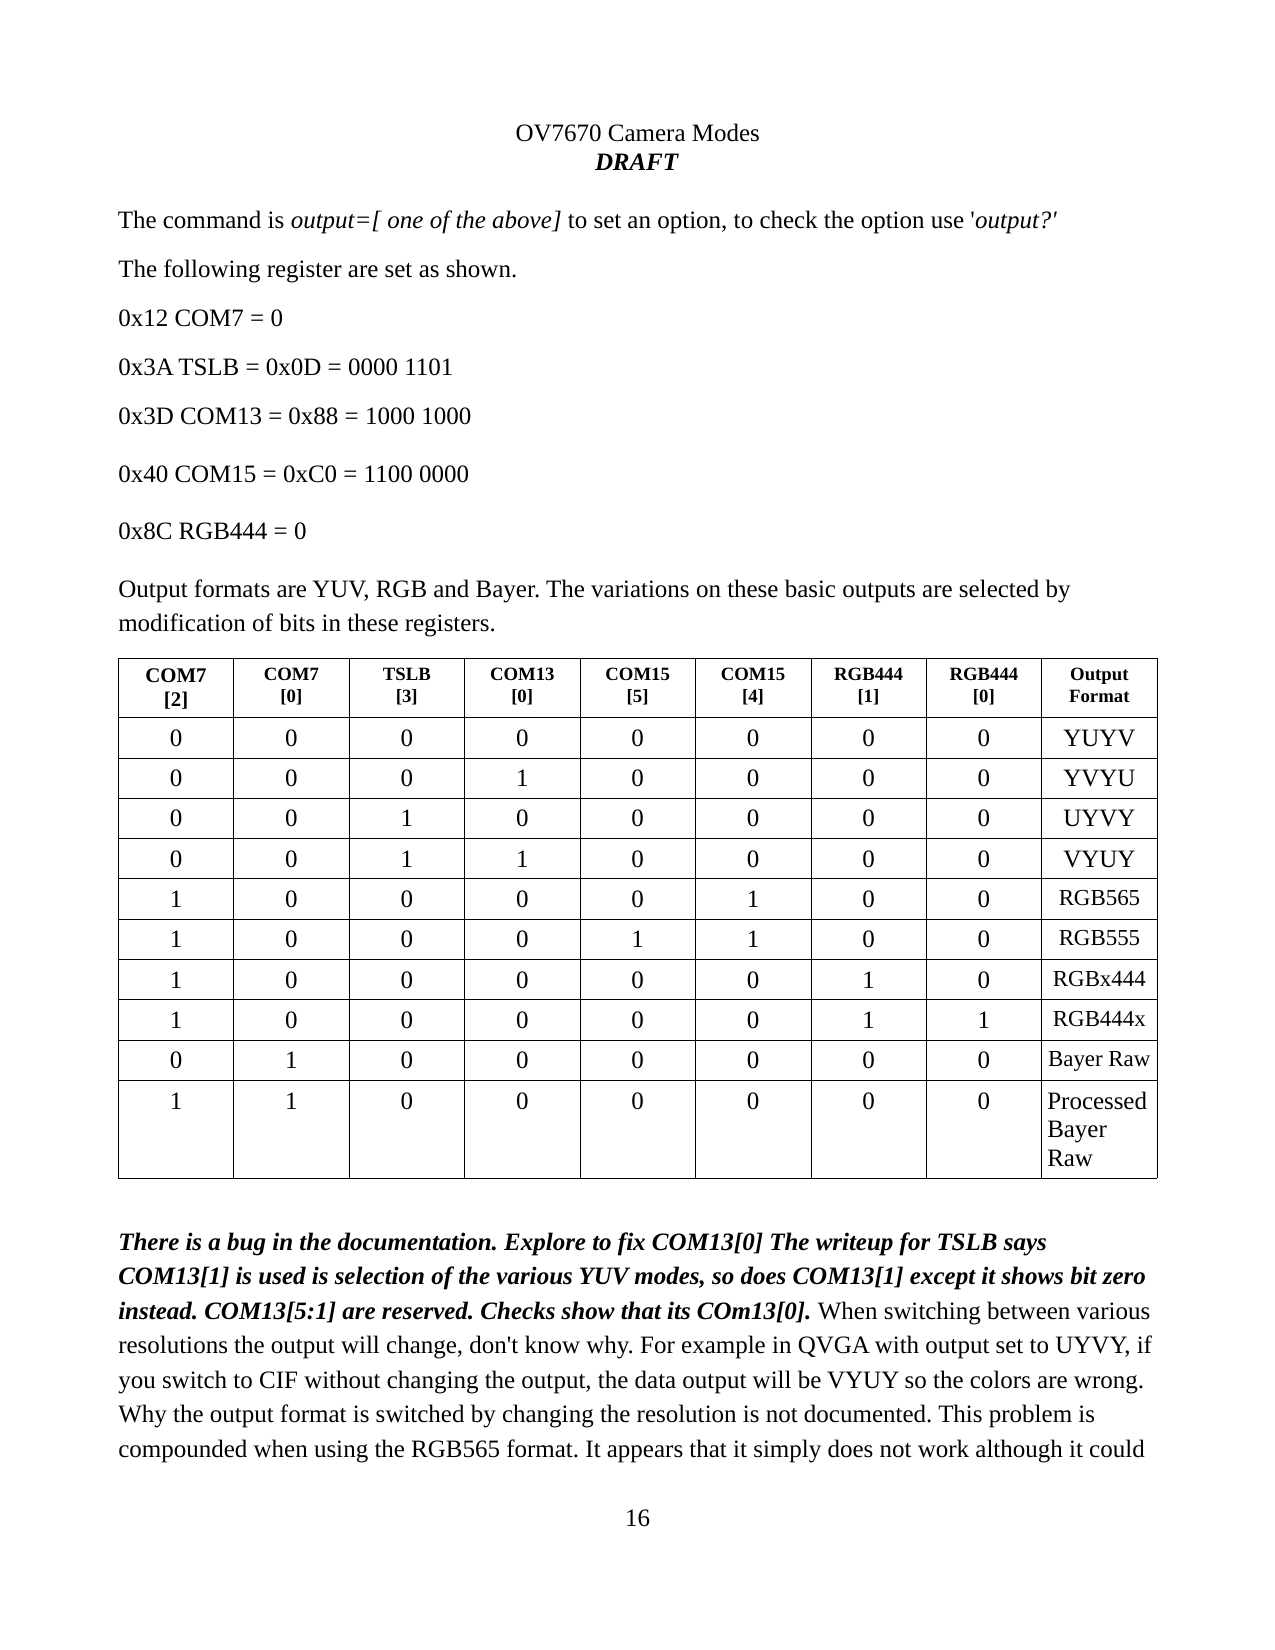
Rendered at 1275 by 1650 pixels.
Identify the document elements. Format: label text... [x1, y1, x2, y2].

table_header TSLB [3] [350, 659, 464, 717]
table_cell 0 [465, 718, 580, 757]
table_cell 0 [581, 1081, 695, 1178]
text 0x40 COM15 = 0xC0 = 1100 0000 [118, 459, 1157, 488]
table_cell Processed Bayer Raw [1042, 1081, 1157, 1178]
table_cell 0 [350, 718, 464, 757]
table_cell 0 [696, 718, 811, 757]
table_cell 1 [812, 1000, 926, 1039]
table_header COM7 [0] [234, 659, 349, 717]
table_cell 0 [927, 718, 1041, 757]
table_cell 0 [465, 960, 580, 999]
table_cell 0 [927, 879, 1041, 919]
table_cell 0 [465, 1081, 580, 1178]
table_cell RGB565 [1042, 879, 1157, 919]
table_cell 1 [350, 839, 464, 878]
table_cell 0 [812, 718, 926, 757]
table_cell 0 [465, 1041, 580, 1080]
table_cell 0 [581, 799, 695, 838]
table_cell 0 [812, 839, 926, 878]
table_cell 0 [234, 1000, 349, 1039]
table_cell YVYU [1042, 759, 1157, 798]
table_cell UYVY [1042, 799, 1157, 838]
table_cell 1 [696, 879, 811, 919]
table_cell 0 [350, 1081, 464, 1178]
table_cell 0 [465, 879, 580, 919]
table_cell Bayer Raw [1042, 1041, 1157, 1080]
table_cell 0 [696, 759, 811, 798]
table_cell 0 [812, 920, 926, 959]
table_cell 0 [119, 759, 233, 798]
table_cell 1 [234, 1041, 349, 1080]
text 0x3A TSLB = 0x0D = 0000 1101 [118, 352, 1157, 381]
table_cell 0 [927, 1041, 1041, 1080]
table_cell 0 [119, 718, 233, 757]
table_cell 0 [234, 799, 349, 838]
table_header COM13 [0] [465, 659, 580, 717]
table_cell 0 [234, 839, 349, 878]
text 0x3D COM13 = 0x88 = 1000 1000 [118, 401, 1157, 430]
table_cell 0 [812, 799, 926, 838]
text The following register are set as shown. [118, 254, 1157, 283]
table_cell 0 [696, 1081, 811, 1178]
table_cell 0 [927, 960, 1041, 999]
table_cell 0 [119, 839, 233, 878]
table_cell 1 [812, 960, 926, 999]
table_cell 1 [581, 920, 695, 959]
text 0x8C RGB444 = 0 [118, 516, 1157, 545]
table_cell 0 [812, 879, 926, 919]
text The command is output=[ one of the above] to set an option, to check the option use 'output?' [81, 205, 1157, 234]
table_cell 0 [350, 879, 464, 919]
table_cell 0 [350, 1000, 464, 1039]
table_cell 0 [581, 879, 695, 919]
text Output formats are YUV, RGB and Bayer. The variations on these basic outputs are selected by modification of bits in these registers. [118, 574, 1157, 637]
table_cell 0 [234, 920, 349, 959]
table_cell 0 [696, 1041, 811, 1080]
table_cell 0 [696, 839, 811, 878]
table_cell 0 [927, 1081, 1041, 1178]
table_cell 1 [696, 920, 811, 959]
text 0x12 COM7 = 0 [118, 303, 1157, 332]
table_cell 0 [581, 960, 695, 999]
table_cell 0 [465, 920, 580, 959]
table_header RGB444 [0] [927, 659, 1041, 717]
table_header RGB444 [1] [812, 659, 926, 717]
table_cell 0 [234, 718, 349, 757]
table_cell 0 [927, 759, 1041, 798]
table_cell 0 [234, 879, 349, 919]
table_cell 0 [927, 839, 1041, 878]
table_cell 0 [350, 1041, 464, 1080]
text There is a bug in the documentation. Explore to fix COM13[0] The writeup for TSLB says COM13[1] is used is selection of the various YUV modes, so does COM13[1] except it shows bit zero instead. COM13[5:1] are reserved. Checks show that its COm13[0]. When switching between various resolutions the output will change, don't know why. For example in QVGA with output set to UYVY, if you switch to CIF without changing the output, the data output will be VYUY so the colors are wrong. Why the output format is switched by changing the resolution is not documented. This problem is compounded when using the RGB565 format. It appears that it simply does not work although it could [118, 1227, 1157, 1462]
table_cell 1 [119, 879, 233, 919]
table_cell 0 [234, 960, 349, 999]
table_cell RGB555 [1042, 920, 1157, 959]
table_cell 0 [581, 839, 695, 878]
table_cell YUYV [1042, 718, 1157, 757]
table_cell 0 [927, 799, 1041, 838]
table_cell 0 [696, 1000, 811, 1039]
table_cell 0 [581, 718, 695, 757]
table_cell 0 [927, 920, 1041, 959]
table_cell 0 [119, 1041, 233, 1080]
table_cell 0 [581, 1000, 695, 1039]
table_cell 0 [581, 1041, 695, 1080]
table_cell 1 [927, 1000, 1041, 1039]
table_cell VYUY [1042, 839, 1157, 878]
table_cell 0 [350, 759, 464, 798]
table_cell 0 [350, 960, 464, 999]
table_cell 0 [696, 960, 811, 999]
table_cell 1 [119, 1081, 233, 1178]
table_header COM15 [4] [696, 659, 811, 717]
table_cell 0 [465, 799, 580, 838]
table_cell 0 [812, 759, 926, 798]
table_cell RGBx444 [1042, 960, 1157, 999]
table_header COM7 [2] [119, 659, 233, 717]
table_cell RGB444x [1042, 1000, 1157, 1039]
table_cell 1 [350, 799, 464, 838]
table_cell 0 [119, 799, 233, 838]
table_cell 0 [812, 1041, 926, 1080]
table_header Output Format [1042, 659, 1157, 717]
table_cell 1 [234, 1081, 349, 1178]
table_cell 0 [350, 920, 464, 959]
table_cell 1 [119, 1000, 233, 1039]
table_cell 1 [119, 960, 233, 999]
table_cell 1 [119, 920, 233, 959]
table_cell 1 [465, 839, 580, 878]
table_cell 0 [465, 1000, 580, 1039]
table_cell 0 [812, 1081, 926, 1178]
table_cell 1 [465, 759, 580, 798]
table_cell 0 [696, 799, 811, 838]
table_cell 0 [581, 759, 695, 798]
table_header COM15 [5] [581, 659, 695, 717]
table_cell 0 [234, 759, 349, 798]
